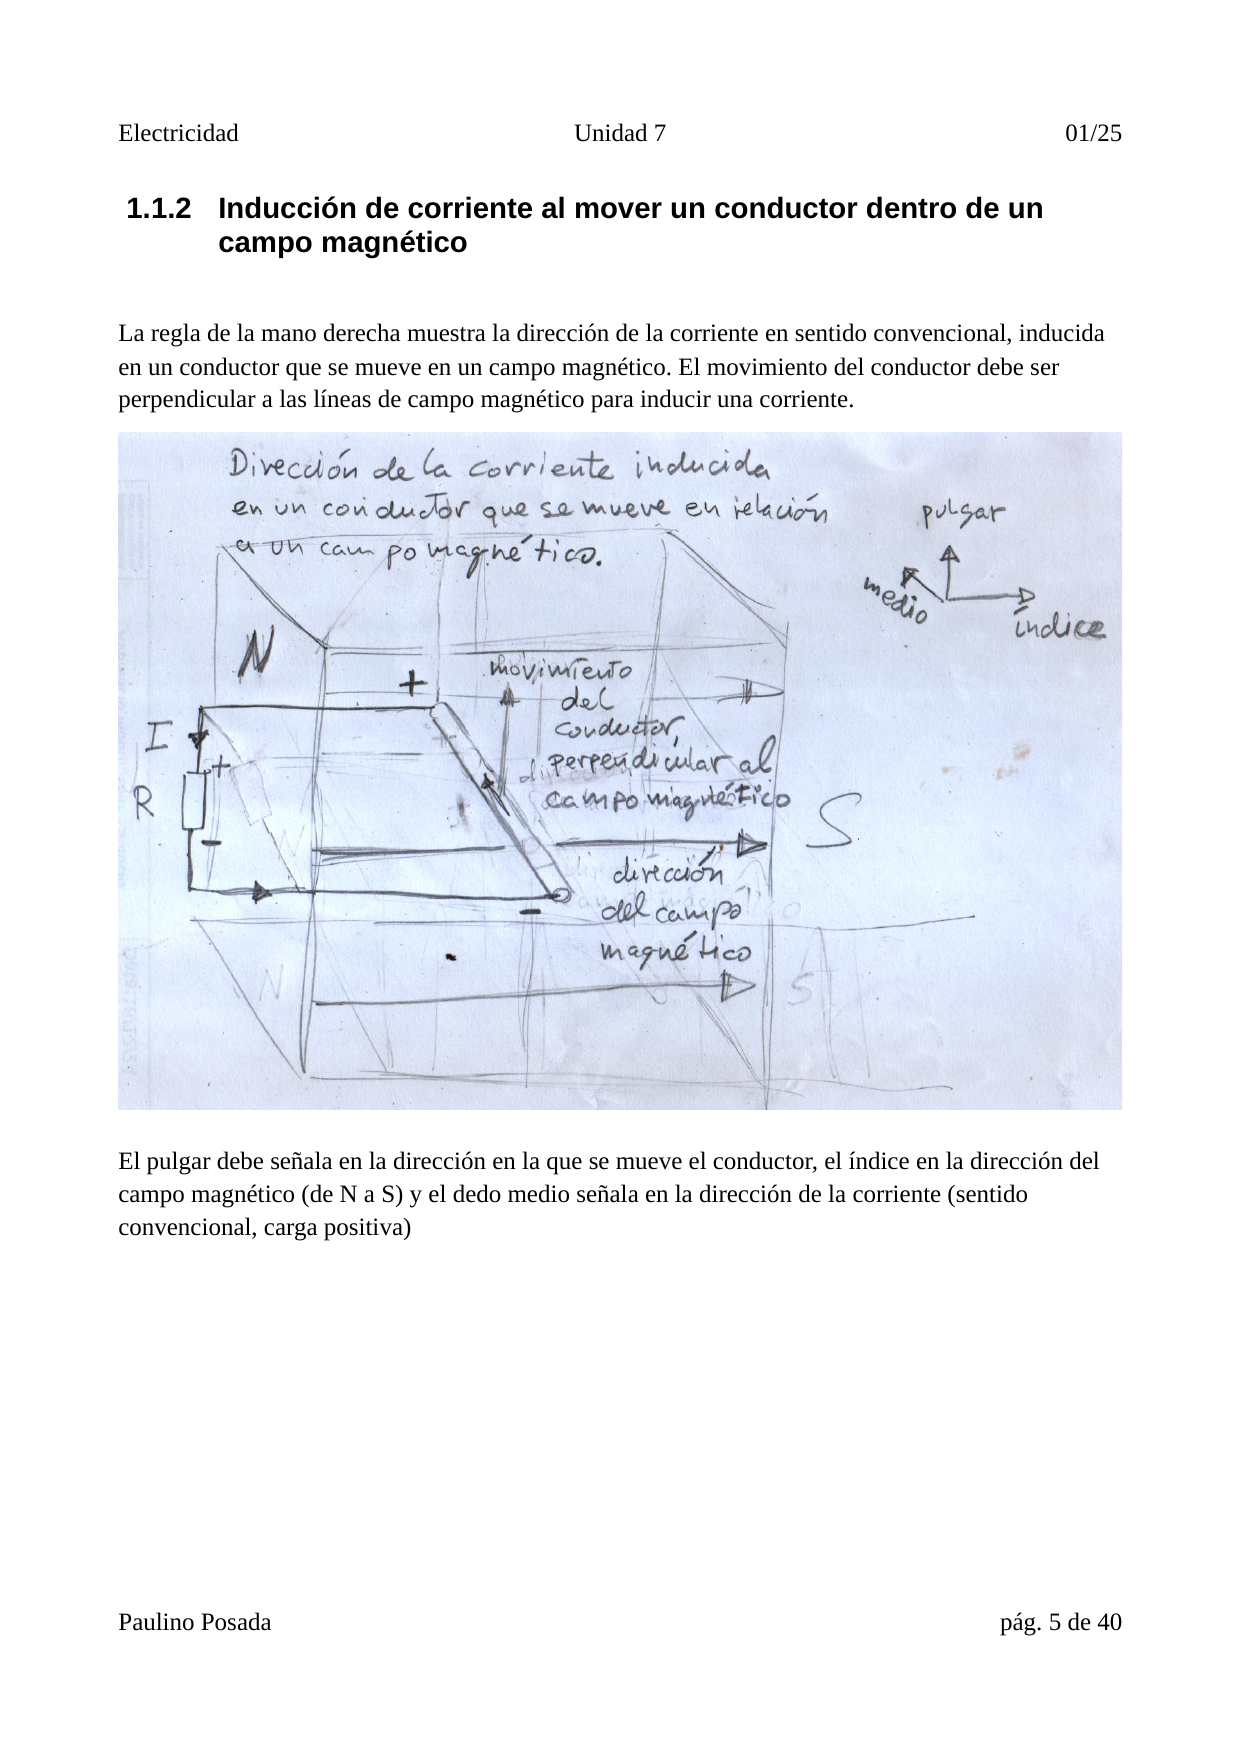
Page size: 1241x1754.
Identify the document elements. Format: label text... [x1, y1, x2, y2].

picture [118, 432, 1123, 1110]
subtitle Inducción de corriente al mover un conductor dentro de un campo magnético [118, 191, 1122, 258]
text El pulgar debe señala en la dirección en la que se mueve el conductor, el índice en la dirección del campo magnético (de N a S) y el dedo medio señala en la dirección de la corriente (sentido convencional, carga positiva) [118, 1146, 1122, 1241]
text La regla de la mano derecha muestra la dirección de la corriente en sentido convencional, inducida en un conductor que se mueve en un campo magnético. El movimiento del conductor debe ser perpendicular a las líneas de campo magnético para inducir una corriente. [118, 318, 1122, 413]
